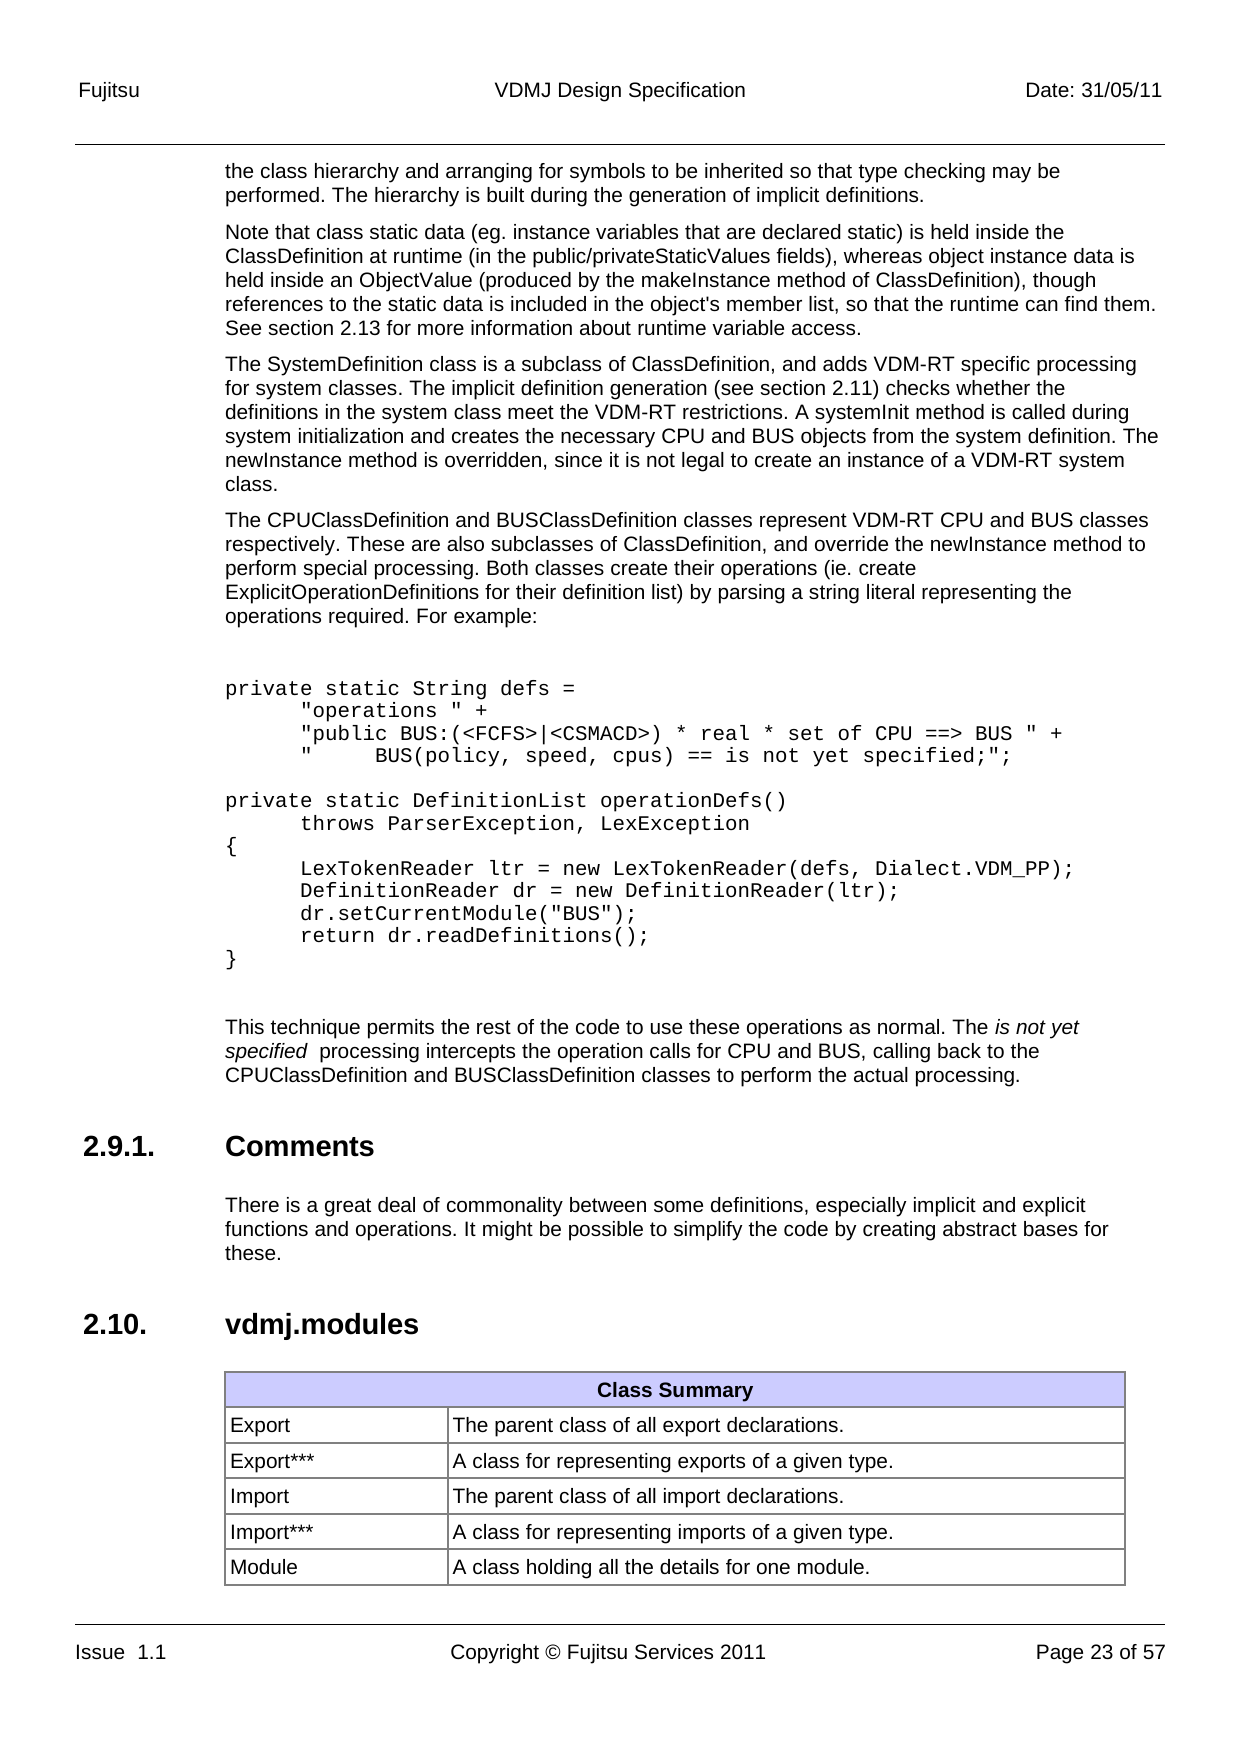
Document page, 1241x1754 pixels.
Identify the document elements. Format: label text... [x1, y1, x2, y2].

table_cell The parent class of all import declarations. [449, 1479, 1124, 1513]
text There is a great deal of commonality between some definitions, especially implicit and explicit functions and operations. It might be possible to simplify the code by creating abstract bases for these. [225, 1193, 1165, 1265]
table_cell Export*** [226, 1444, 447, 1477]
text LexTokenReader ltr = new LexTokenReader(defs, Dialect.VDM_PP); [225, 857, 1165, 880]
table_cell Module [226, 1550, 447, 1584]
text " BUS(policy, speed, cpus) == is not yet specified;"; [225, 745, 1165, 767]
text private static DefinitionList operationDefs() [225, 790, 1165, 812]
subtitle vdmj.modules [75, 1307, 1165, 1341]
text return dr.readDefinitions(); [225, 925, 1165, 947]
table_cell Import*** [226, 1515, 447, 1548]
table_cell The parent class of all export declarations. [449, 1408, 1124, 1442]
text "operations " + [225, 700, 1165, 722]
subtitle Comments [75, 1129, 1165, 1163]
text DefinitionReader dr = new DefinitionReader(ltr); [225, 880, 1165, 902]
table_cell Export [226, 1408, 447, 1442]
text The SystemDefinition class is a subclass of ClassDefinition, and adds VDM-RT specific processing for system classes. The implicit definition generation (see section 2.11) checks whether the definitions in the system class meet the VDM-RT restrictions. A systemInit method is called during system initialization and creates the necessary CPU and BUS objects from the system definition. The newInstance method is overridden, since it is not legal to create an instance of a VDM-RT system class. [225, 352, 1165, 496]
text { [225, 835, 1165, 857]
text private static String defs = [225, 677, 1165, 700]
text The CPUClassDefinition and BUSClassDefinition classes represent VDM-RT CPU and BUS classes respectively. These are also subclasses of ClassDefinition, and override the newInstance method to perform special processing. Both classes create their operations (ie. create ExplicitOperationDefinitions for their definition list) by parsing a string literal representing the operations required. For example: [225, 509, 1165, 628]
table_header Class Summary [226, 1373, 1124, 1406]
text throws ParserException, LexException [225, 812, 1165, 835]
text Note that class static data (eg. instance variables that are declared static) is held inside the ClassDefinition at runtime (in the public/privateStaticValues fields), whereas object instance data is held inside an ObjectValue (produced by the makeInstance method of ClassDefinition), though references to the static data is included in the object's member list, so that the runtime can find them. See section 2.13 for more information about runtime variable access. [225, 220, 1165, 340]
text } [225, 947, 1165, 970]
table_cell Import [226, 1479, 447, 1513]
table_cell A class for representing imports of a given type. [449, 1515, 1124, 1548]
text the class hierarchy and arranging for symbols to be inherited so that type checking may be performed. The hierarchy is built during the generation of implicit definitions. [225, 160, 1165, 208]
table_cell A class holding all the details for one module. [449, 1550, 1124, 1584]
table_cell A class for representing exports of a given type. [449, 1444, 1124, 1477]
text dr.setCurrentModule("BUS"); [225, 902, 1165, 925]
text This technique permits the rest of the code to use these operations as normal. The is not yet specified processing intercepts the operation calls for CPU and BUS, calling back to the CPUClassDefinition and BUSClassDefinition classes to perform the actual processing. [225, 1015, 1165, 1087]
text "public BUS:(<FCFS>|<CSMACD>) * real * set of CPU ==> BUS " + [225, 722, 1165, 745]
